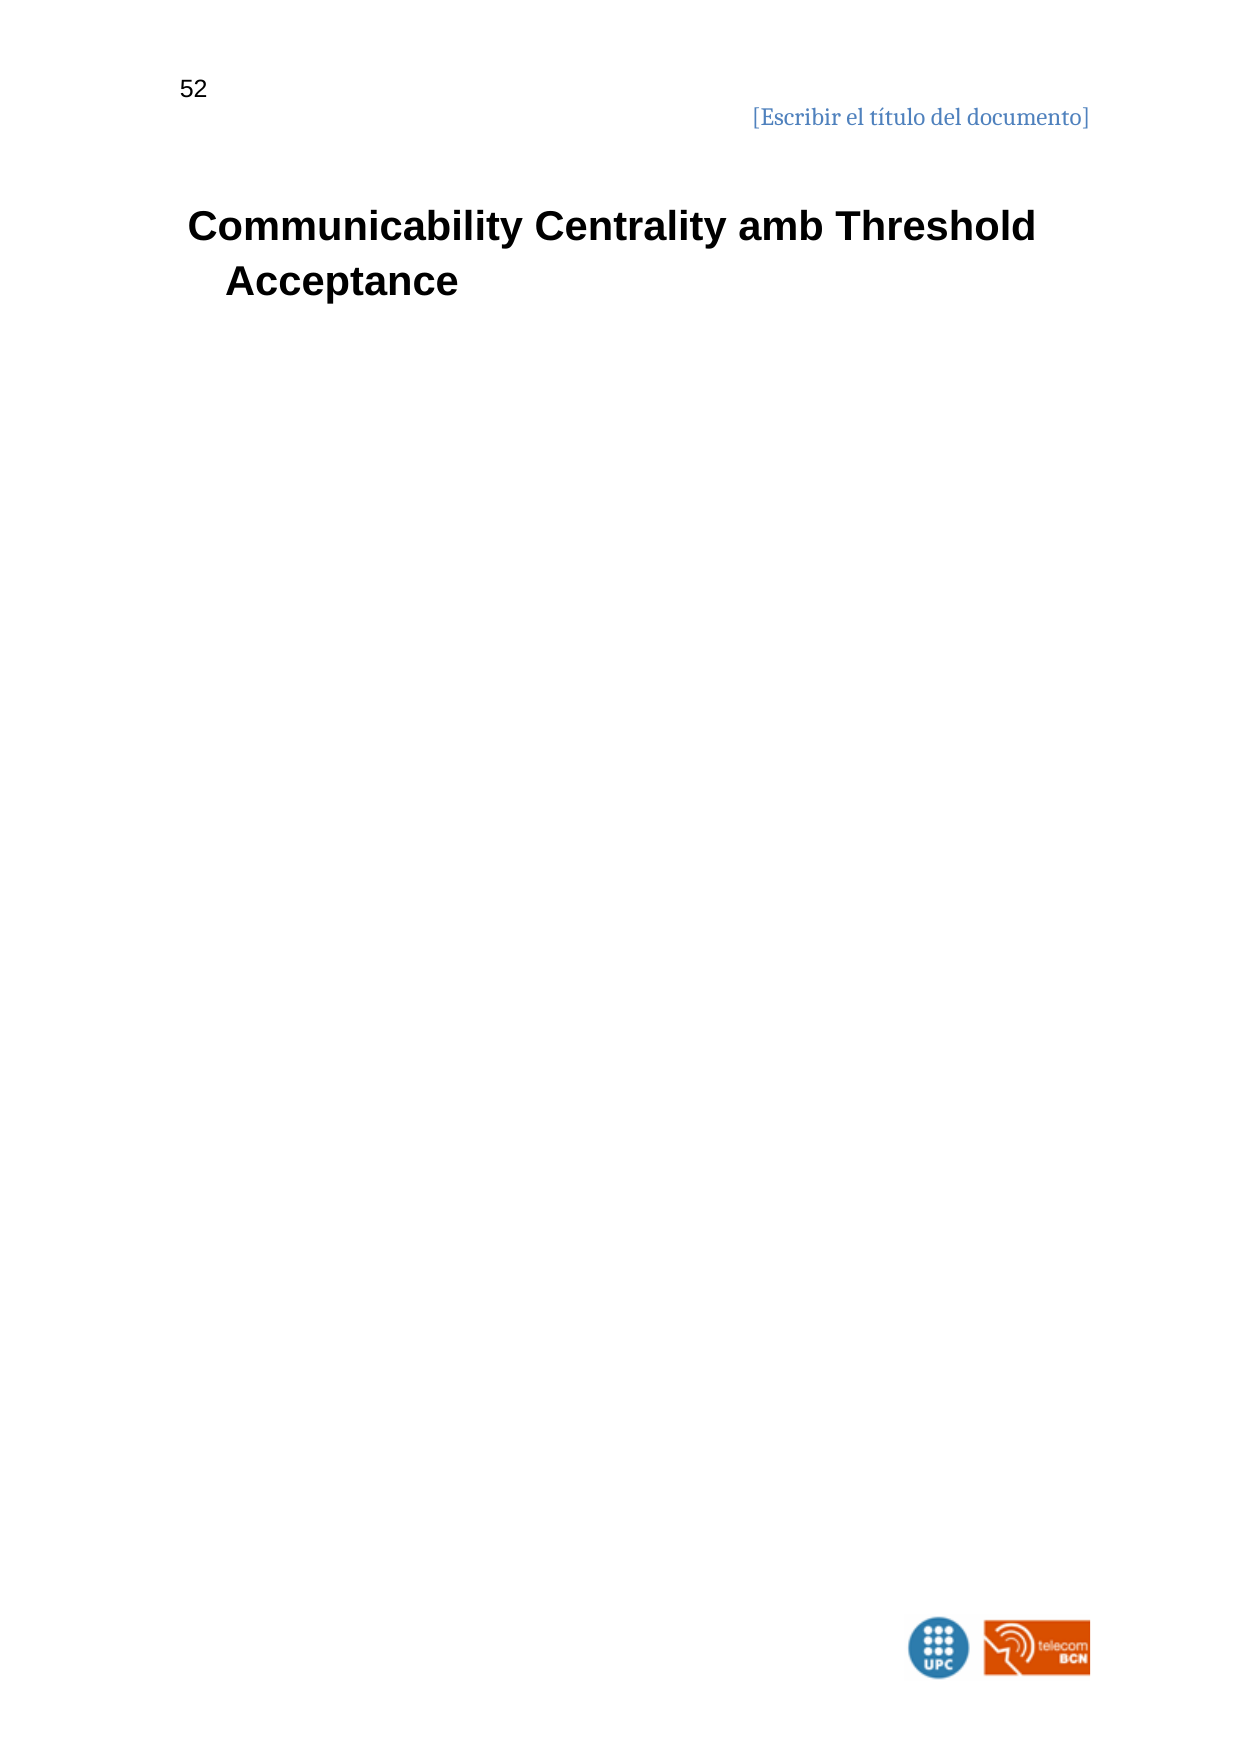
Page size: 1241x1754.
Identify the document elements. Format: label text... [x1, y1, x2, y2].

subtitle Communicability Centrality amb Threshold Acceptance [187, 202, 1090, 305]
picture [904, 1614, 1091, 1681]
